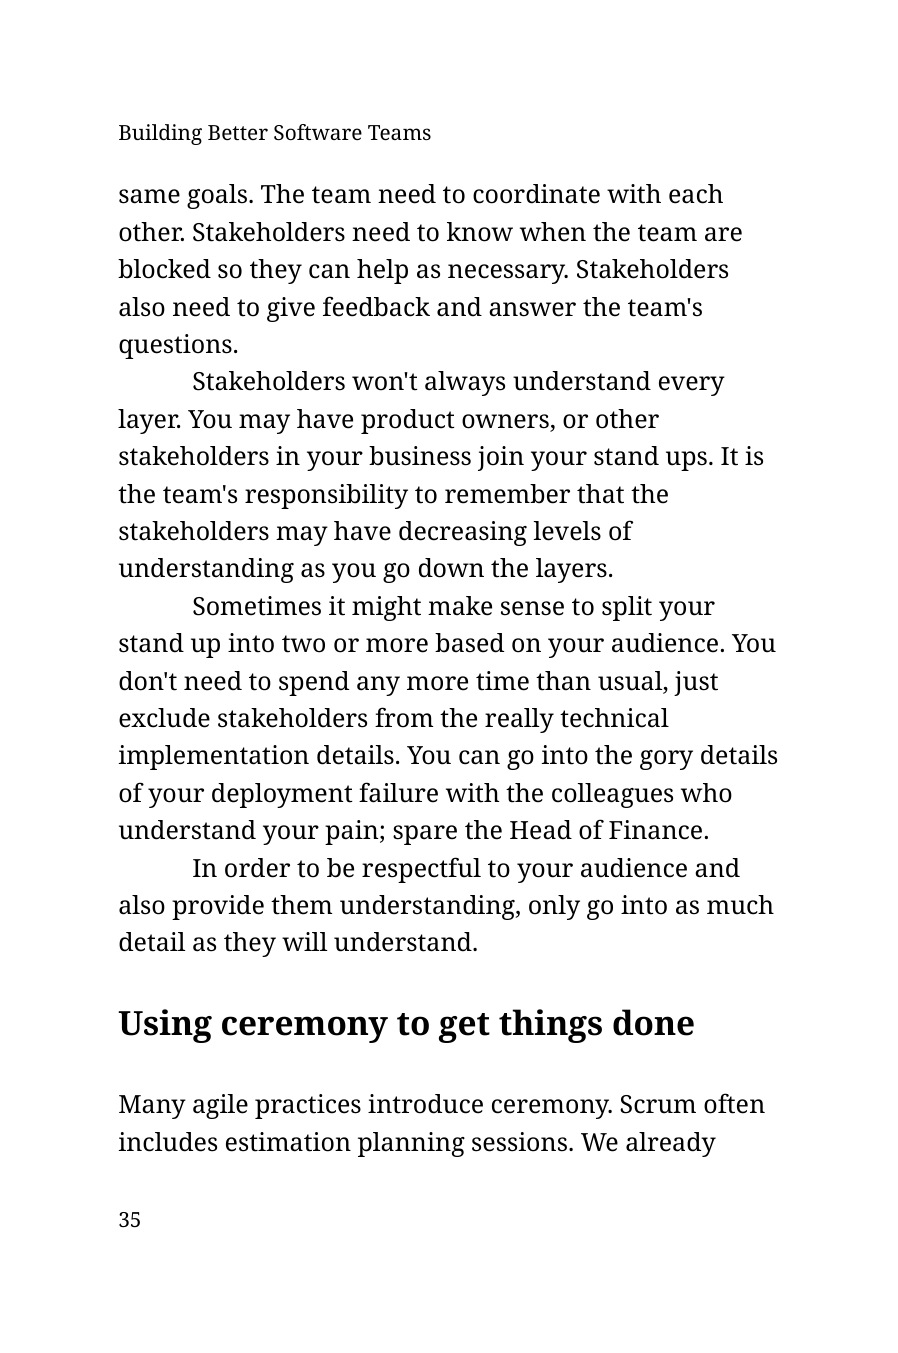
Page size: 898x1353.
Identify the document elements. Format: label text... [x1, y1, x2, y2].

subtitle Using ceremony to get things done [118, 1000, 779, 1045]
text Many agile practices introduce ceremony. Scrum often includes estimation planning sessions. We already [118, 1087, 779, 1158]
text In order to be respectful to your audience and also provide them understanding, only go into as much detail as they will understand. [118, 850, 779, 959]
text Sometimes it might make sense to split your stand up into two or more based on your audience. You don't need to spend any more time than usual, just exclude stakeholders from the really technical implementation details. You can go into the gory details of your deployment failure with the colleagues who understand your pain; spare the Head of Finance. [118, 588, 779, 847]
text same goals. The team need to coordinate with each other. Stakeholders need to know when the team are blocked so they can help as necessary. Stakeholders also need to give feedback and answer the team's questions. [118, 177, 779, 361]
text Stakeholders won't always understand every layer. You may have product owners, or other stakeholders in your business join your stand ups. It is the team's responsibility to remember that the stakeholders may have decreasing levels of understanding as you go down the layers. [118, 364, 779, 585]
